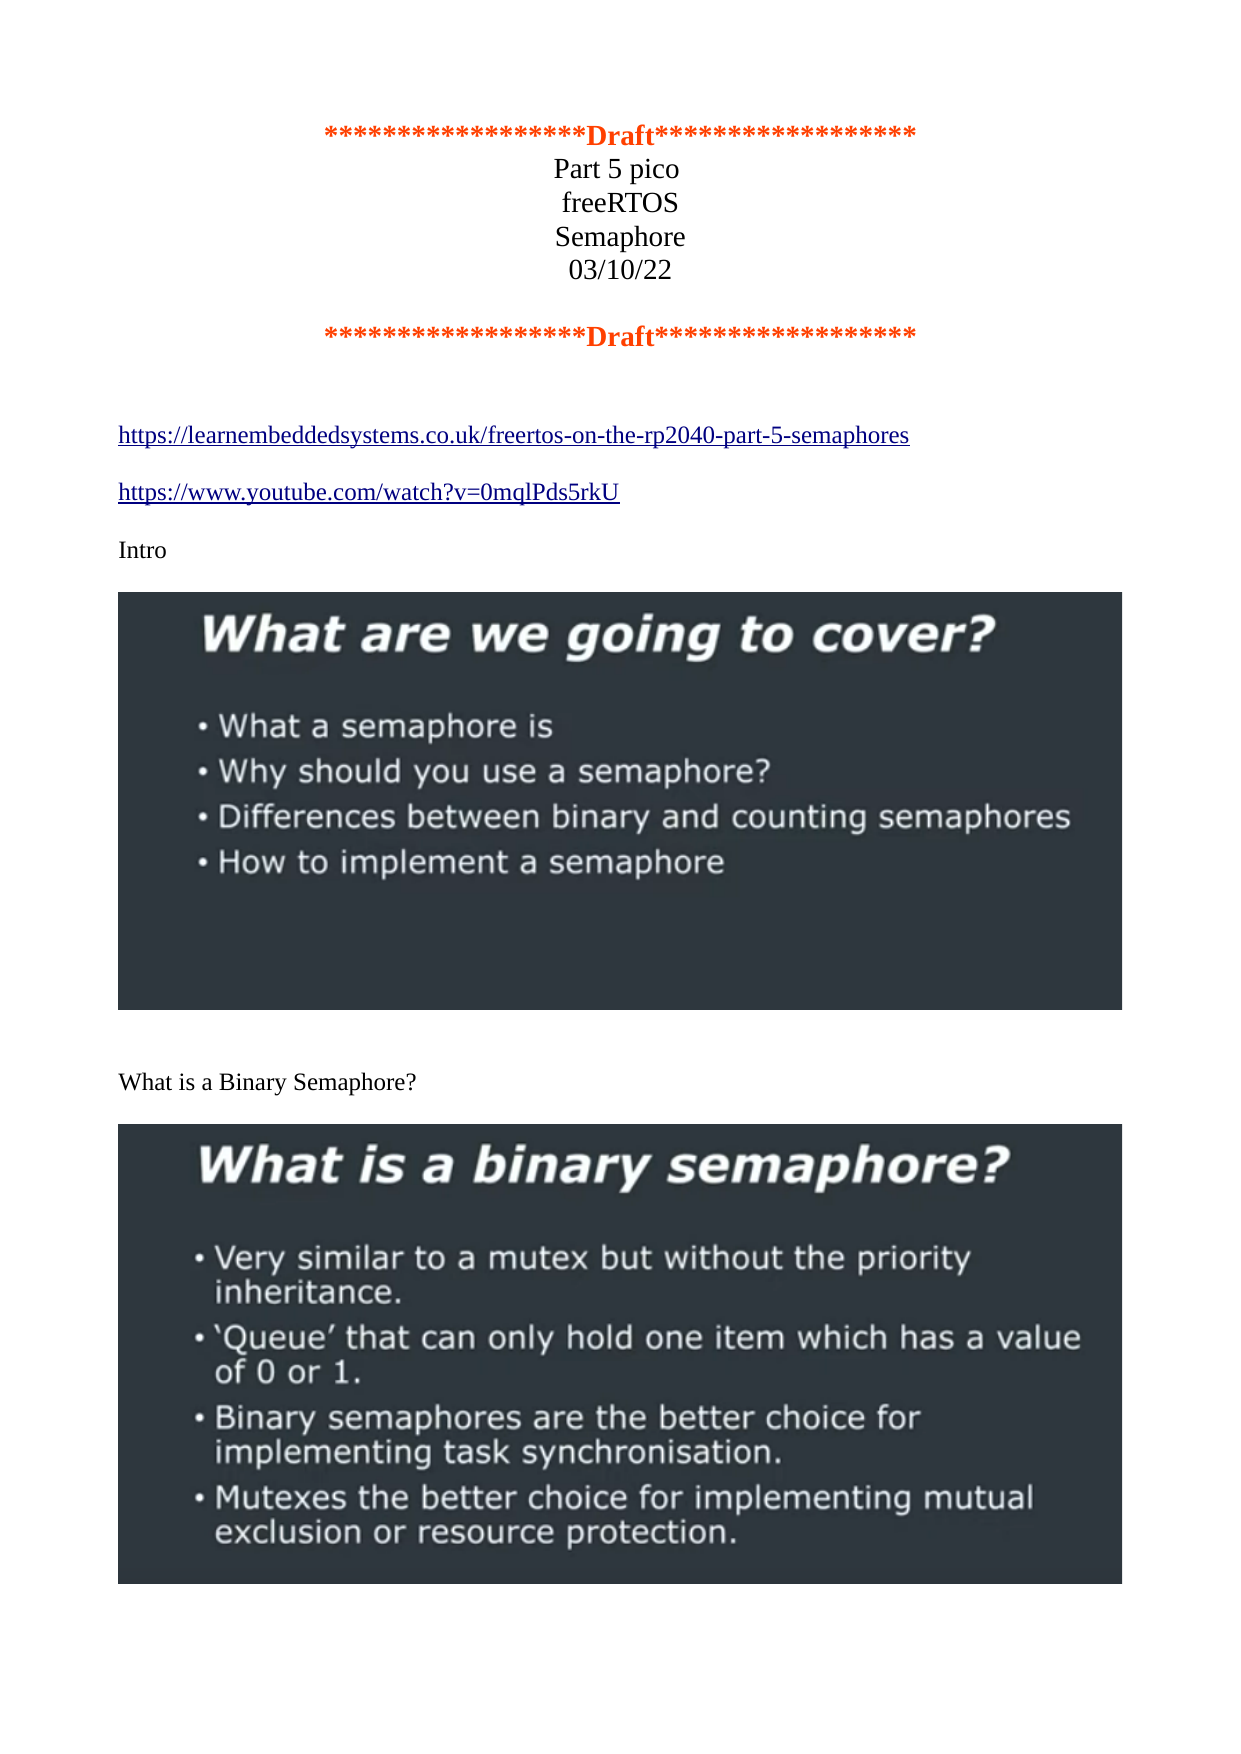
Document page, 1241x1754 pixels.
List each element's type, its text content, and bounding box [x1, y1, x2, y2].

text Intro [118, 535, 1122, 564]
text https://learnembeddedsystems.co.uk/freertos-on-the-rp2040-part-5-semaphores [118, 420, 1122, 449]
text ******************Draft****************** [118, 118, 1122, 152]
text freeRTOS [118, 185, 1122, 219]
text Part 5 pico [118, 152, 1122, 185]
text ******************Draft****************** [118, 319, 1122, 353]
text What is a Binary Semaphore? [118, 1067, 1122, 1096]
text 03/10/22 [118, 252, 1122, 286]
text https://www.youtube.com/watch?v=0mqlPds5rkU [118, 477, 1122, 506]
picture [118, 1124, 1123, 1584]
text Semaphore [118, 219, 1122, 252]
picture [118, 592, 1123, 1010]
